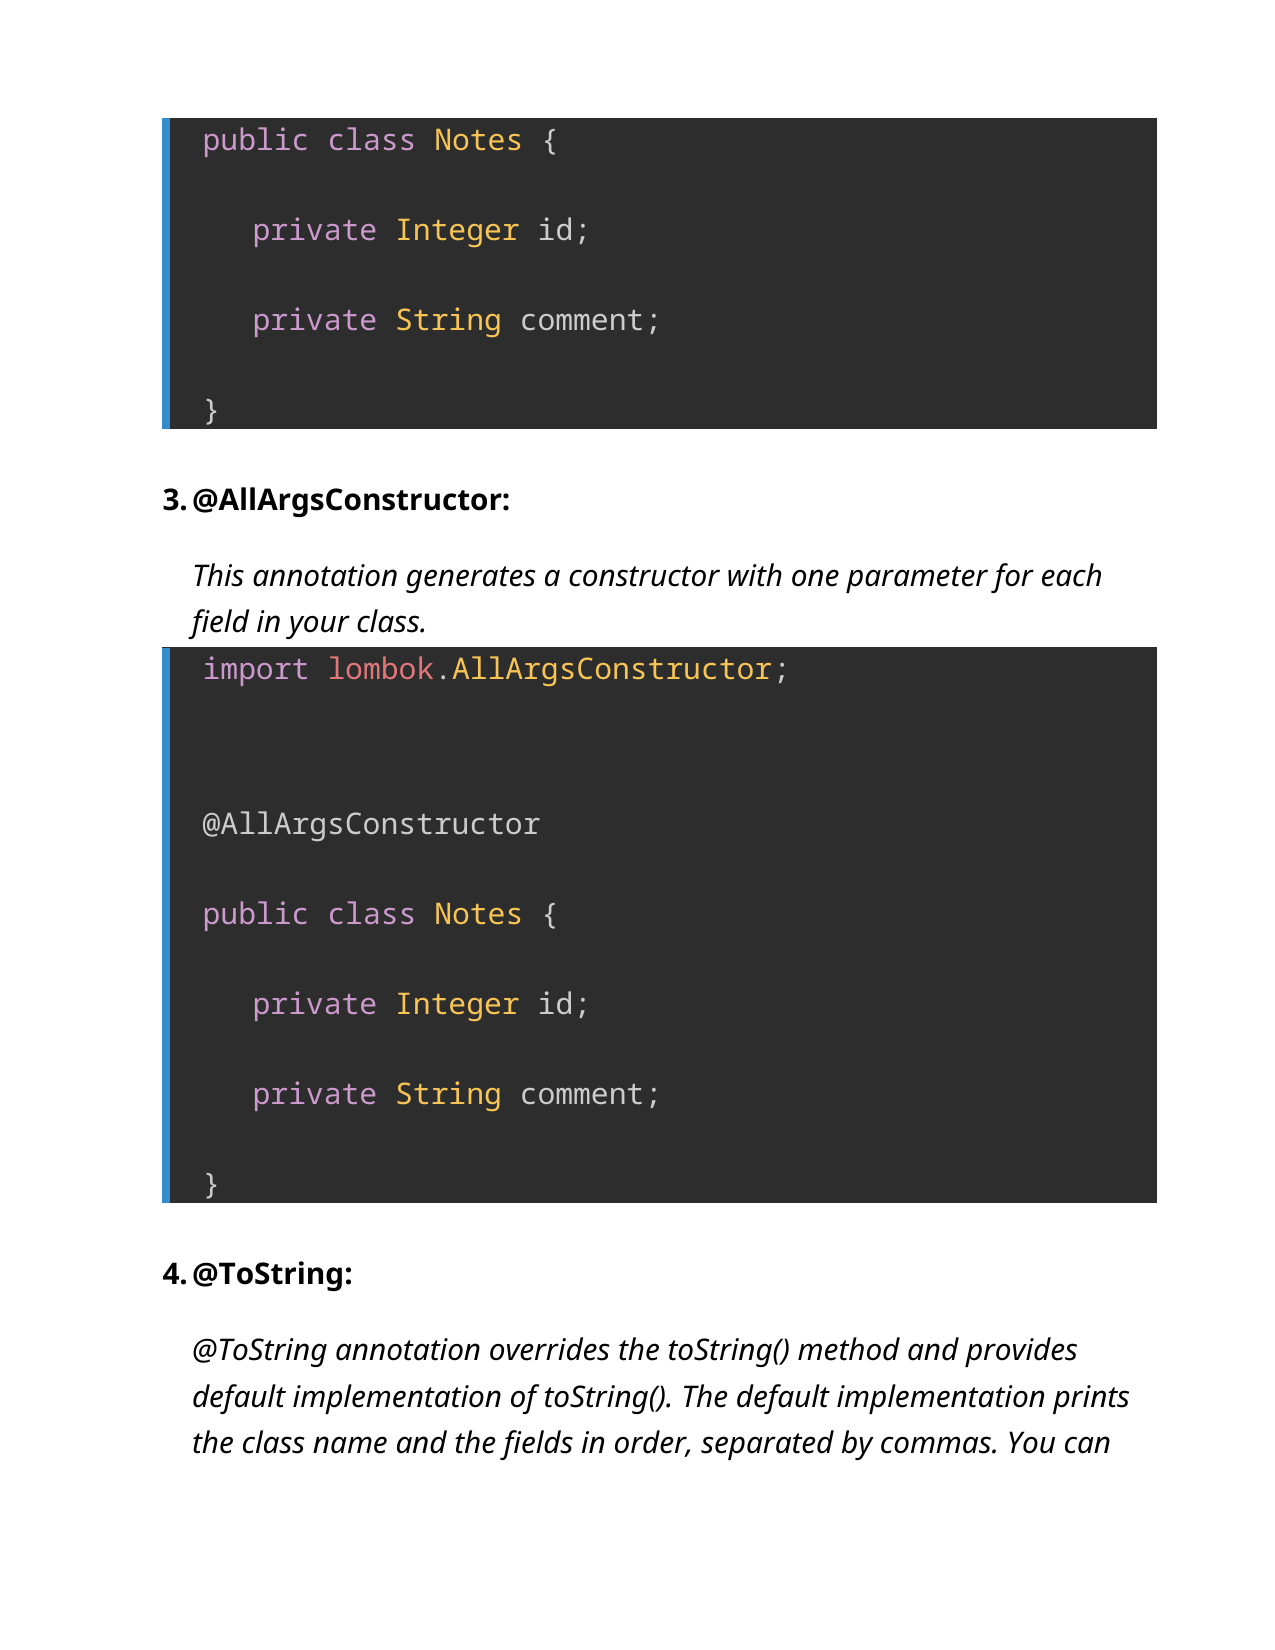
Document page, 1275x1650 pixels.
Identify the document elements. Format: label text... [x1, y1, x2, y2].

list This annotation generates a constructor with one parameter for each field in your class. [162, 554, 1157, 641]
list private String comment; [170, 1073, 1157, 1113]
list public class Notes { [170, 892, 1157, 933]
list @ToString annotation overrides the toString() method and provides default implementation of toString(). The default implementation prints the class name and the fields in order, separated by commas. You can [162, 1329, 1157, 1462]
list private Integer id; [170, 208, 1157, 249]
list private Integer id; [170, 983, 1157, 1023]
list public class Notes { [170, 118, 1157, 158]
list @AllArgsConstructor [170, 802, 1157, 843]
list @ToString: [162, 1253, 1157, 1293]
list } [170, 1163, 1157, 1203]
list } [170, 388, 1157, 429]
list @AllArgsConstructor: [162, 478, 1157, 519]
list private String comment; [170, 298, 1157, 339]
list import lombok.AllArgsConstructor; [162, 647, 1157, 688]
